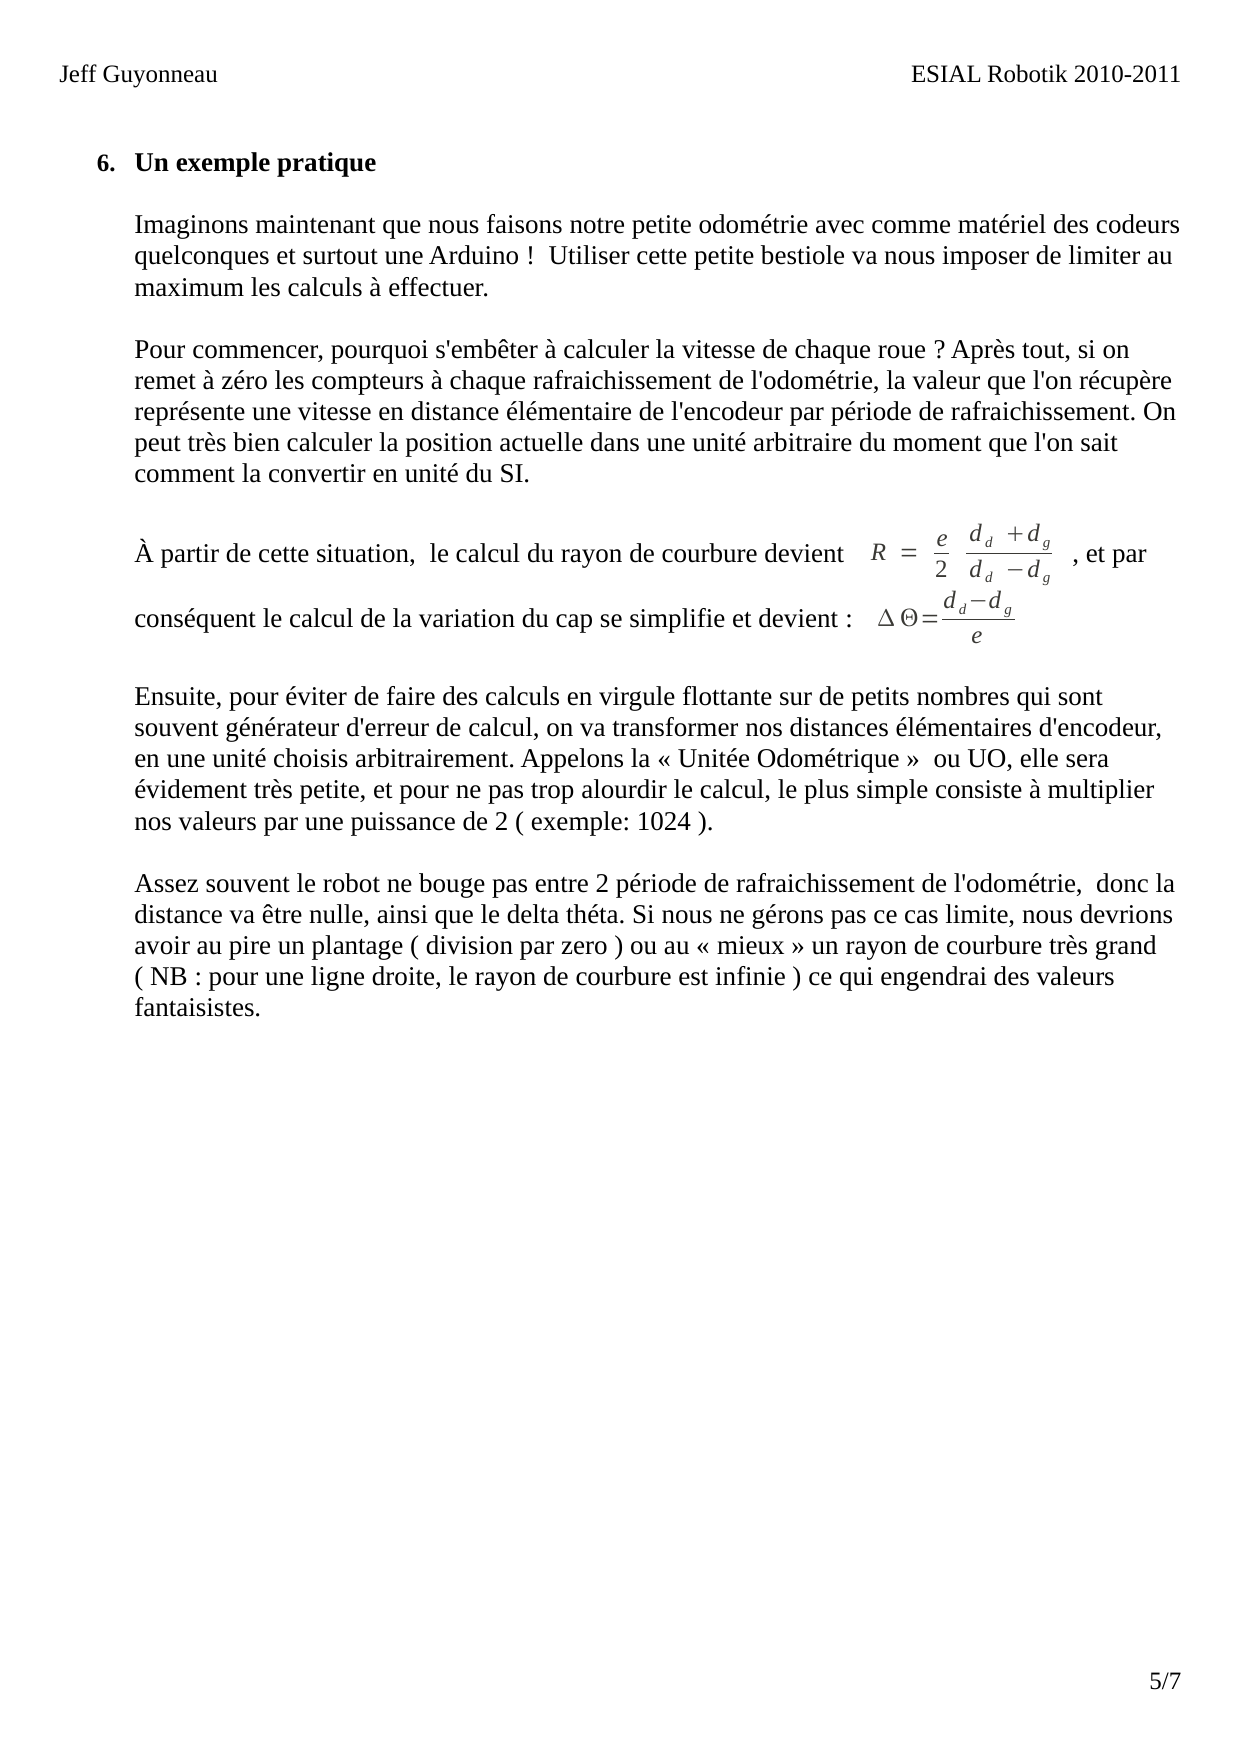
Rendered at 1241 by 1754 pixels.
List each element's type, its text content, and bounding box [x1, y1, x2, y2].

list [97, 117, 1181, 146]
list Un exemple pratique Imaginons maintenant que nous faisons notre petite odométrie avec comme matériel des codeurs quelconques et surtout une Arduino ! Utiliser cette petite bestiole va nous imposer de limiter au maximum les calculs à effectuer. Pour commencer, pourquoi s'embêter à calculer la vitesse de chaque roue ? Après tout, si on remet à zéro les compteurs à chaque rafraichissement de l'odométrie, la valeur que l'on récupère représente une vitesse en distance élémentaire de l'encodeur par période de rafraichissement. On peut très bien calculer la position actuelle dans une unité arbitraire du moment que l'on sait comment la convertir en unité du SI. À partir de cette situation, le calcul du rayon de courbure devient , et par conséquent le calcul de la variation du cap se simplifie et devient : Ensuite, pour éviter de faire des calculs en virgule flottante sur de petits nombres qui sont souvent générateur d'erreur de calcul, on va transformer nos distances élémentaires d'encodeur, en une unité choisis arbitrairement. Appelons la « Unitée Odométrique » ou UO, elle sera évidement très petite, et pour ne pas trop alourdir le calcul, le plus simple consiste à multiplier nos valeurs par une puissance de 2 ( exemple: 1024 ). Assez souvent le robot ne bouge pas entre 2 période de rafraichissement de l'odométrie, donc la distance va être nulle, ainsi que le delta théta. Si nous ne gérons pas ce cas limite, nous devrions avoir au pire un plantage ( division par zero ) ou au « mieux » un rayon de courbure très grand ( NB : pour une ligne droite, le rayon de courbure est infinie ) ce qui engendrai des valeurs fantaisistes. [97, 146, 1181, 1051]
